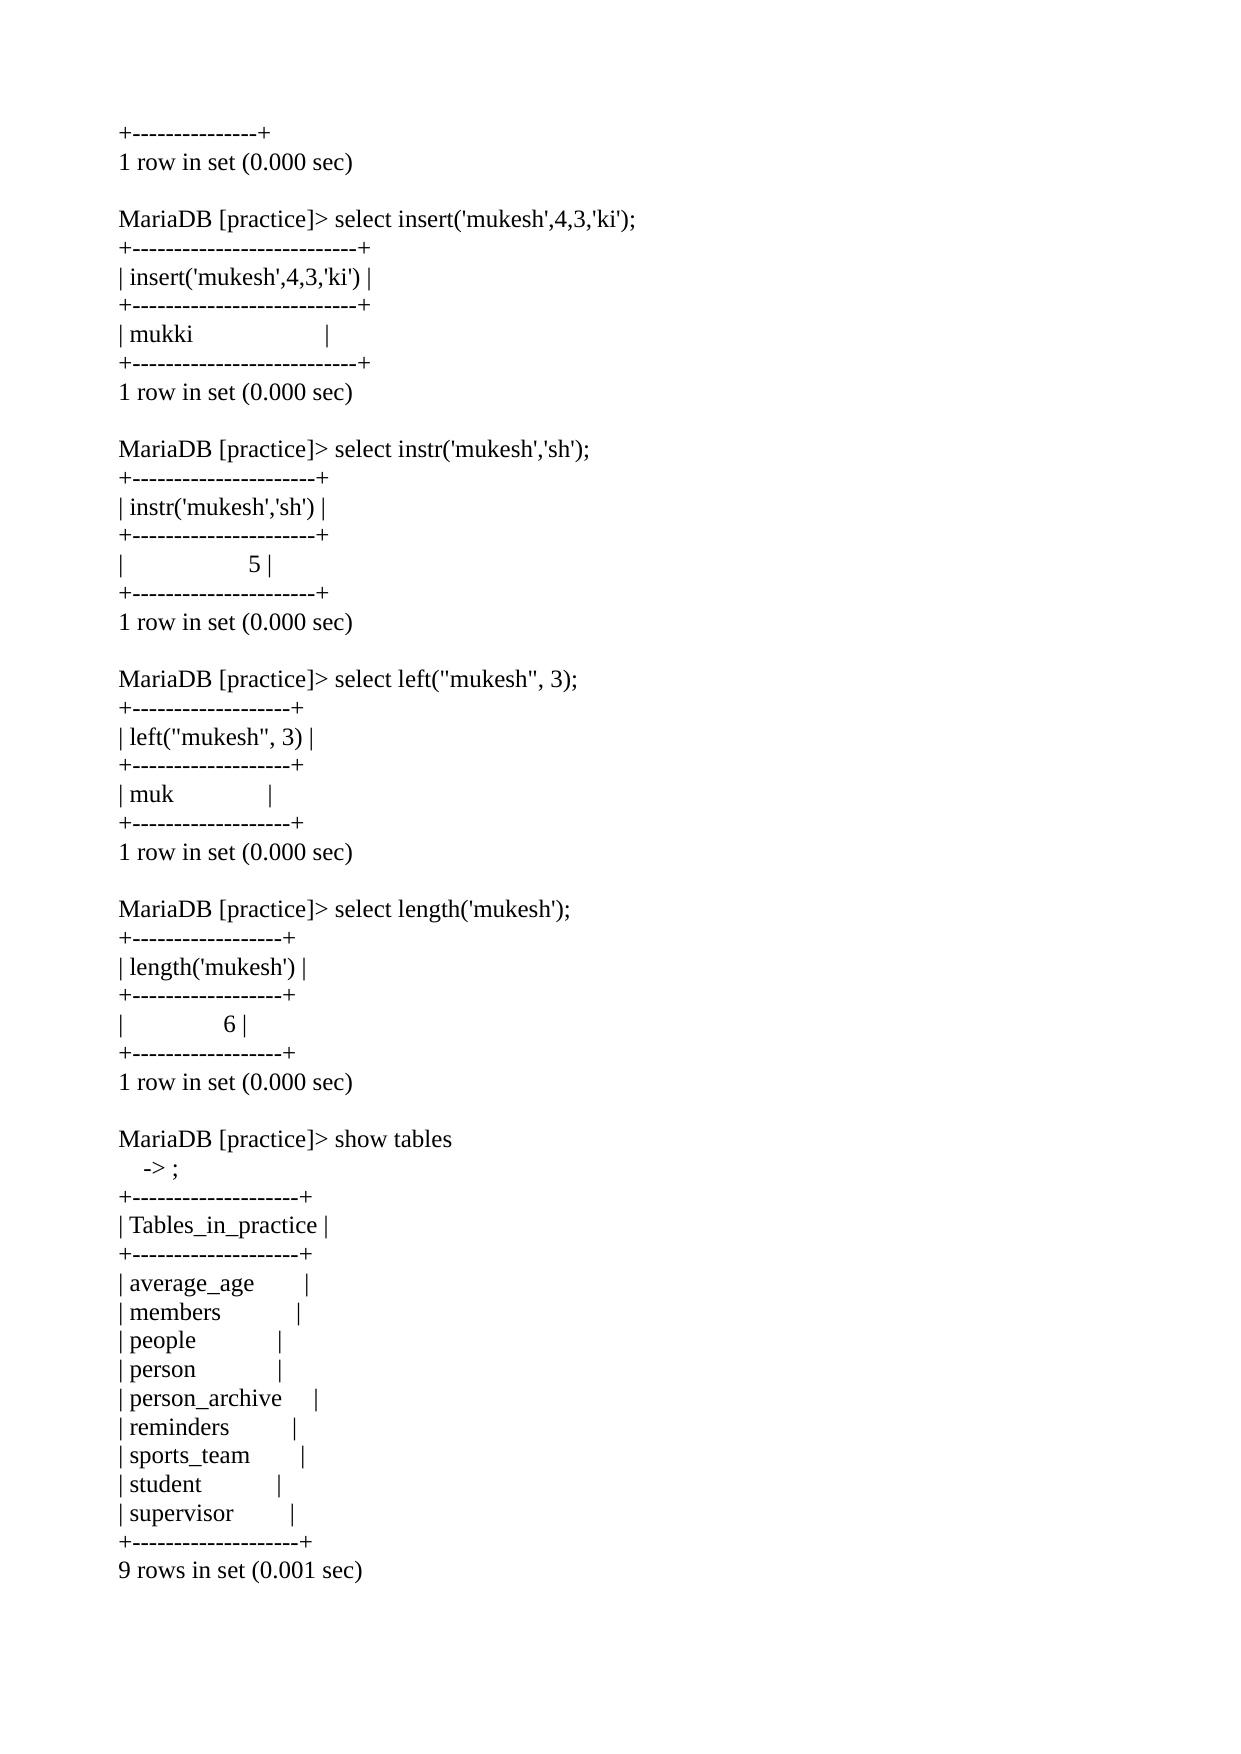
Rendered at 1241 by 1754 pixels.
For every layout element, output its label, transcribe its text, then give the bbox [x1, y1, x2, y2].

text MariaDB [practice]> select left("mukesh", 3); [118, 664, 1122, 693]
text | left("mukesh", 3) | [118, 722, 1122, 751]
text +------------------+ [118, 1038, 1122, 1067]
text | Tables_in_practice | [118, 1211, 1122, 1239]
text +-------------------+ [118, 808, 1122, 837]
text +-------------------+ [118, 751, 1122, 779]
text | members | [118, 1297, 1122, 1326]
text +----------------------+ [118, 578, 1122, 607]
text 1 row in set (0.000 sec) [118, 837, 1122, 866]
text | length('mukesh') | [118, 952, 1122, 981]
text MariaDB [practice]> select insert('mukesh',4,3,'ki'); [118, 204, 1122, 233]
text | student | [118, 1469, 1122, 1498]
text | mukki | [118, 319, 1122, 348]
text | people | [118, 1326, 1122, 1354]
text | reminders | [118, 1412, 1122, 1441]
text | person_archive | [118, 1383, 1122, 1412]
text MariaDB [practice]> show tables [118, 1124, 1122, 1153]
text +--------------------+ [118, 1239, 1122, 1268]
text +------------------+ [118, 981, 1122, 1009]
text 1 row in set (0.000 sec) [118, 607, 1122, 636]
text 9 rows in set (0.001 sec) [118, 1556, 1122, 1584]
text | person | [118, 1354, 1122, 1383]
text +---------------------------+ [118, 348, 1122, 377]
text +----------------------+ [118, 521, 1122, 549]
text +--------------------+ [118, 1527, 1122, 1556]
text +---------------------------+ [118, 233, 1122, 262]
text +--------------------+ [118, 1182, 1122, 1211]
text | 5 | [118, 549, 1122, 578]
text 1 row in set (0.000 sec) [118, 1067, 1122, 1096]
text MariaDB [practice]> select length('mukesh'); [118, 894, 1122, 923]
text | insert('mukesh',4,3,'ki') | [118, 262, 1122, 291]
text +-------------------+ [118, 693, 1122, 722]
text | 6 | [118, 1009, 1122, 1038]
text | instr('mukesh','sh') | [118, 492, 1122, 521]
text | sports_team | [118, 1441, 1122, 1469]
text 1 row in set (0.000 sec) [118, 377, 1122, 406]
text MariaDB [practice]> select instr('mukesh','sh'); [118, 434, 1122, 463]
text -> ; [118, 1153, 1122, 1182]
text | supervisor | [118, 1498, 1122, 1527]
text | muk | [118, 779, 1122, 808]
text | average_age | [118, 1268, 1122, 1297]
text +----------------------+ [118, 463, 1122, 492]
text +---------------+ [118, 118, 1122, 147]
text +------------------+ [118, 923, 1122, 952]
text 1 row in set (0.000 sec) [118, 147, 1122, 176]
text +---------------------------+ [118, 291, 1122, 319]
